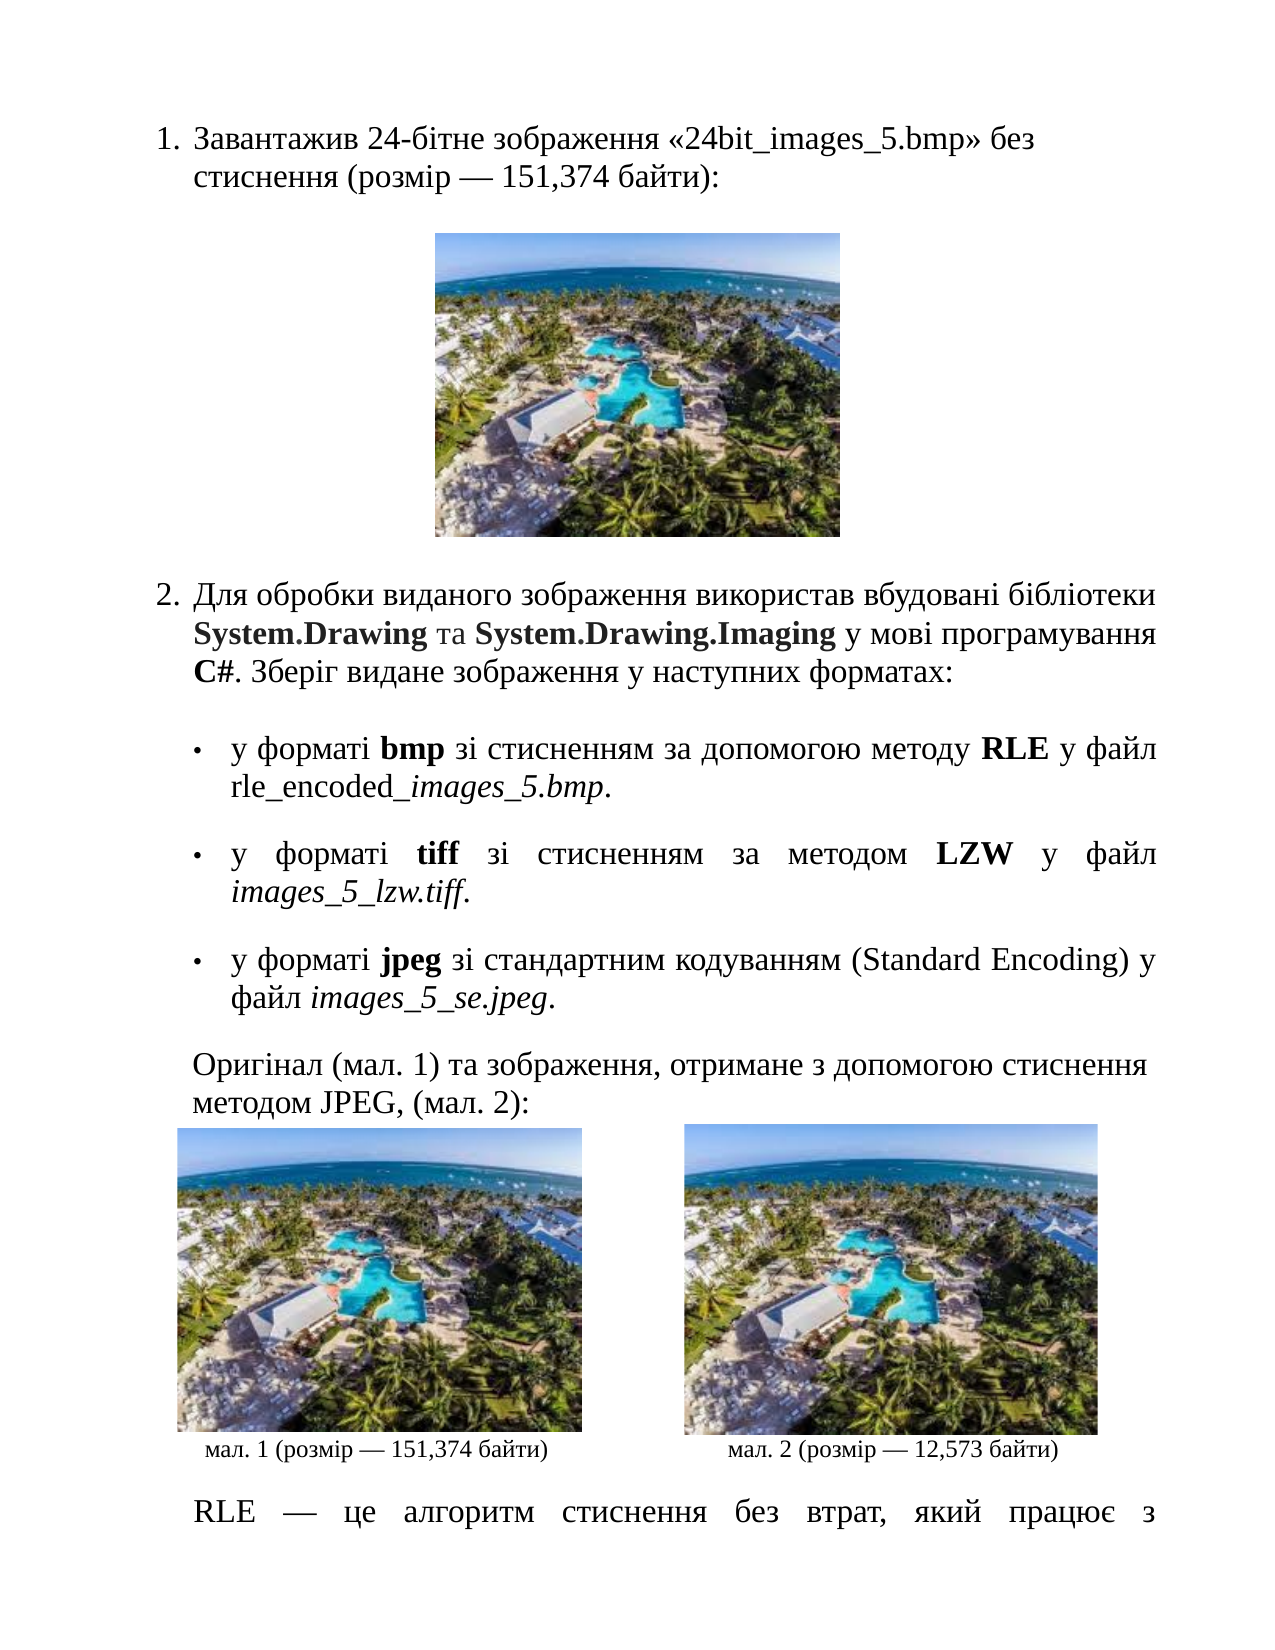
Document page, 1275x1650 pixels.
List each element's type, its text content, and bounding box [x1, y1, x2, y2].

list у форматі bmp зі стисненням за допомогою методу RLE у файл rle_encoded_images_5.bmp. [193, 728, 1157, 804]
picture [684, 1124, 1098, 1435]
text Оригінал (мал. 1) та зображення, отримане з допомогою стиснення методом JPEG, (мал. 2): [118, 1044, 1157, 1121]
picture [177, 1128, 582, 1432]
picture [435, 233, 840, 537]
list RLE — це алгоритм стиснення без втрат, який працює з [156, 1492, 1157, 1530]
list Завантажив 24-бітне зображення «24bit_images_5.bmp» без стиснення (розмір — 151,374 байти): [156, 118, 1157, 195]
list у форматі jpeg зі стандартним кодуванням (Standard Encoding) у файл images_5_se.jpeg. [193, 939, 1157, 1015]
text мал. 1 (розмір — 151,374 байти) мал. 2 (розмір — 12,573 байти) [118, 1121, 1157, 1463]
list у форматі tiff зі стисненням за методом LZW у файл images_5_lzw.tiff. [193, 833, 1157, 910]
list Для обробки виданого зображення використав вбудовані бібліотеки System.Drawing та System.Drawing.Imaging у мові програмування C#. Зберіг видане зображення у наступних форматах: [156, 574, 1157, 689]
